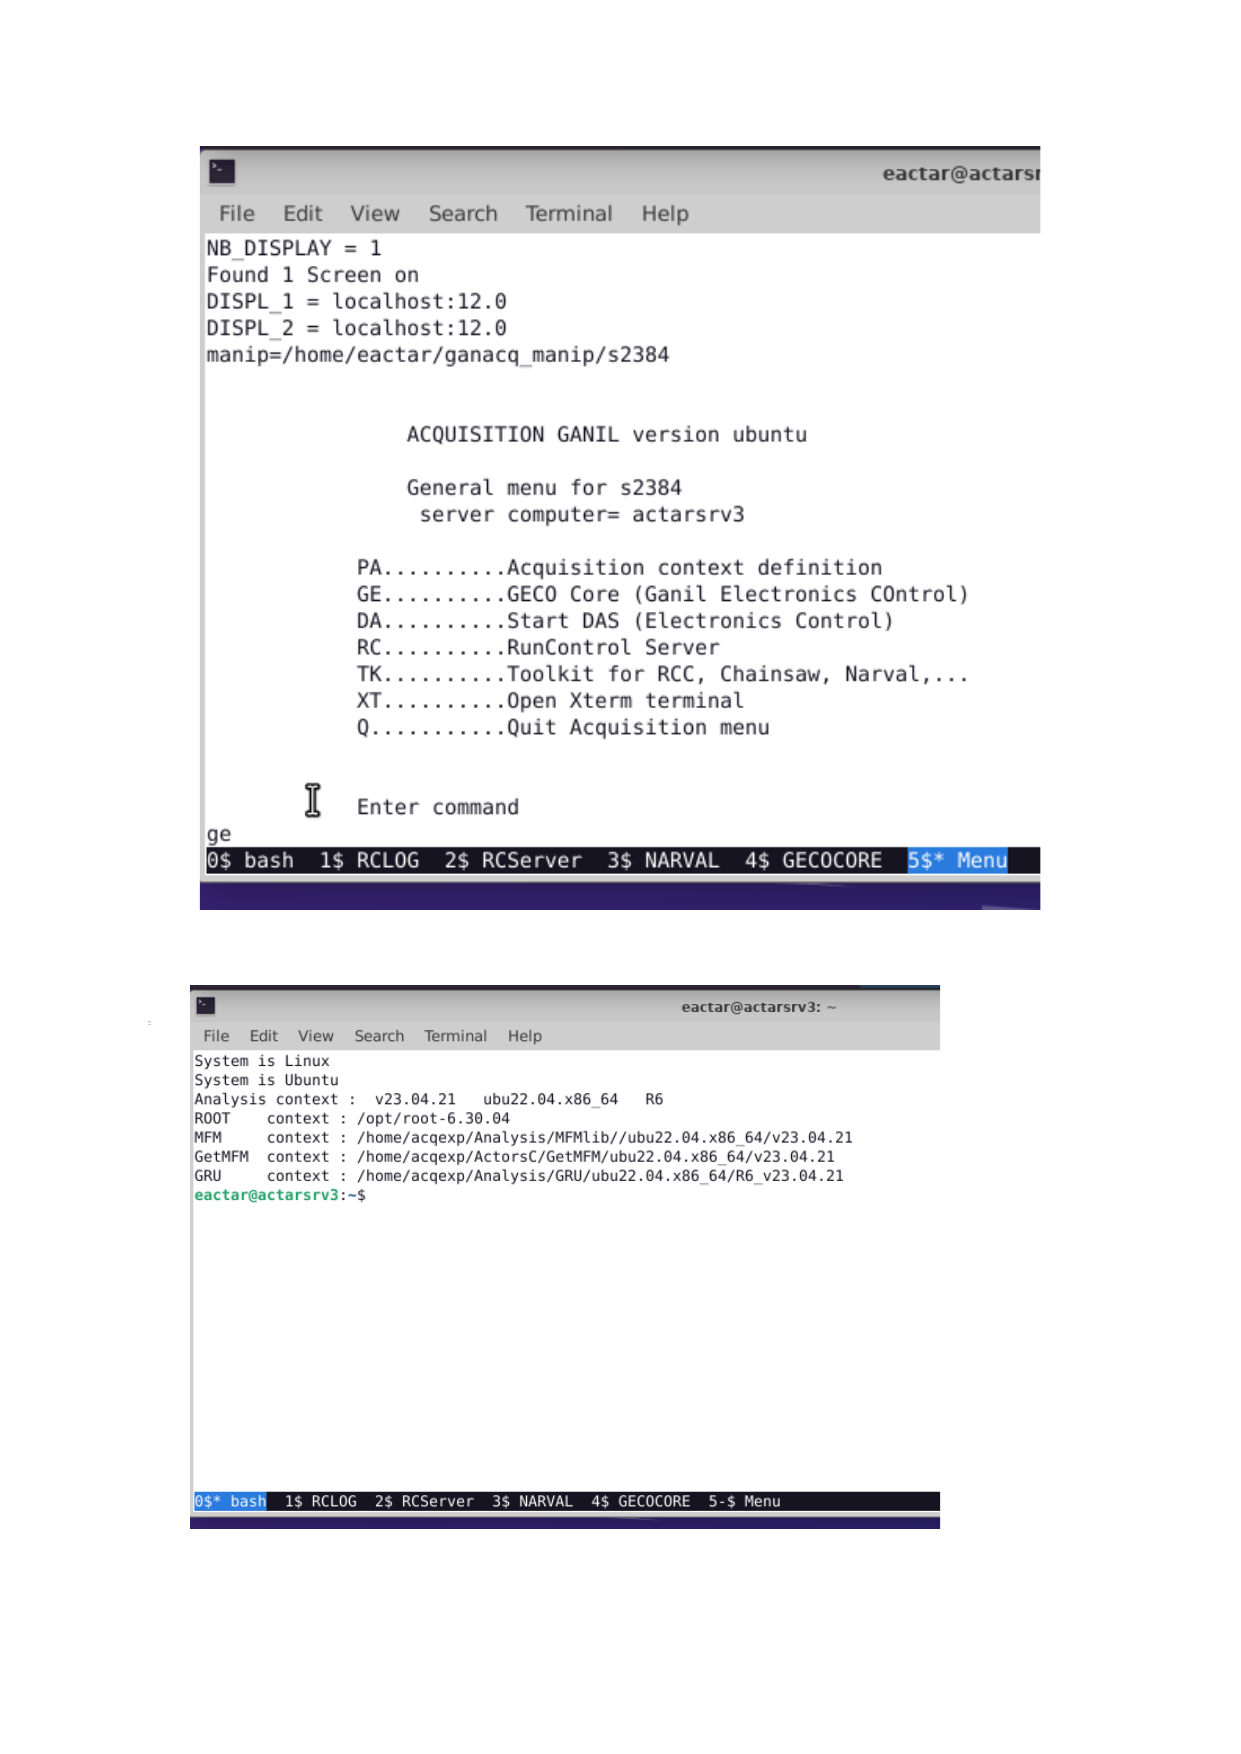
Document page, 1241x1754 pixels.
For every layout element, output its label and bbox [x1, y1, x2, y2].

picture [190, 985, 940, 1529]
picture [199, 146, 1041, 910]
